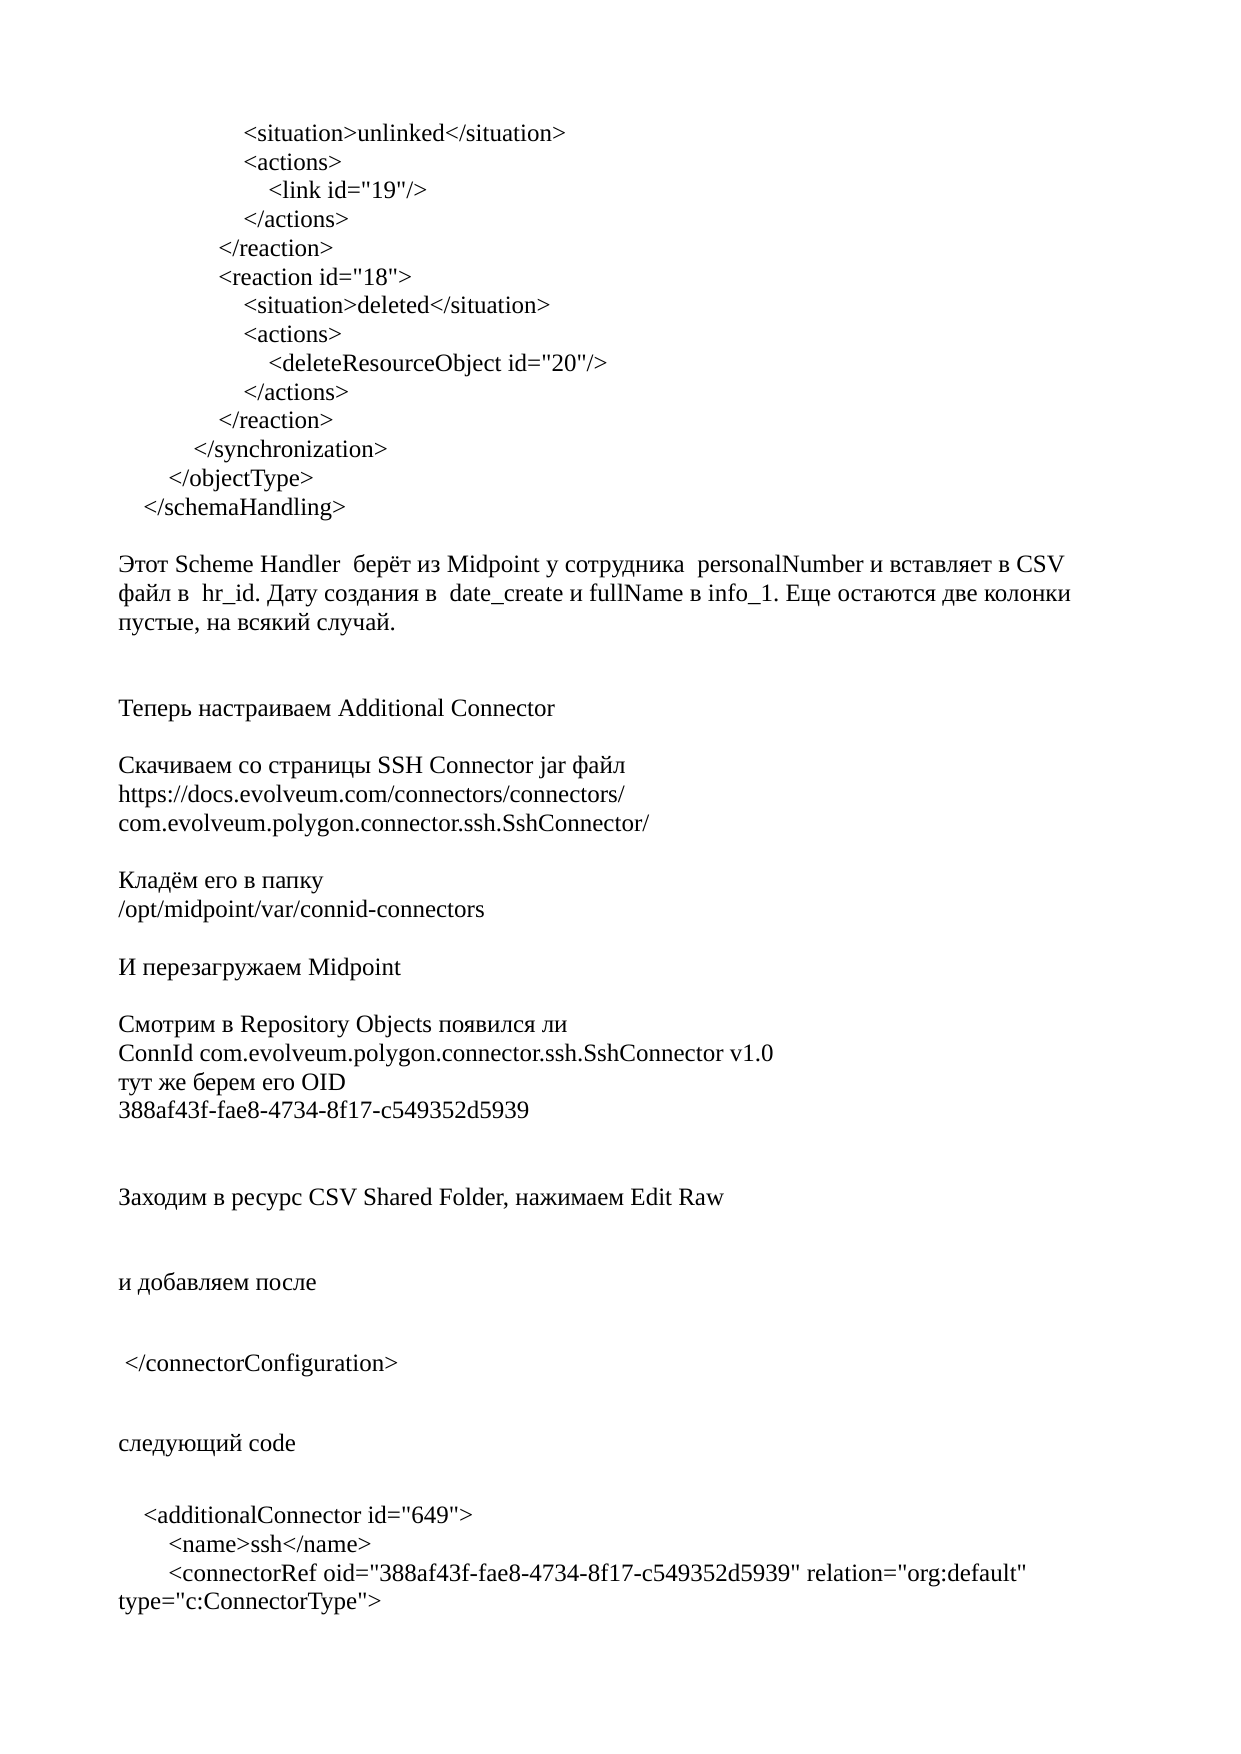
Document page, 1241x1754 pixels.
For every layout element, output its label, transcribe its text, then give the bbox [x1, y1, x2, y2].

text https://docs.evolveum.com/connectors/connectors/com.evolveum.polygon.connector.ssh.SshConnector/ [118, 779, 1122, 837]
text </actions> [118, 204, 1122, 233]
text Этот Scheme Handler берёт из Midpoint у сотрудника personalNumber и вставляет в CSV файл в hr_id. Дату создания в date_create и fullName в info_1. Еще остаются две колонки пустые, на всякий случай. [118, 549, 1122, 636]
text <name>ssh</name> [118, 1529, 1122, 1558]
text <actions> [118, 147, 1122, 176]
text <link id="19"/> [118, 176, 1122, 204]
text Заходим в ресурс CSV Shared Folder, нажимаем Edit Raw [118, 1182, 1122, 1211]
text <additionalConnector id="649"> [118, 1500, 1122, 1529]
text и добавляем после [118, 1267, 1122, 1296]
text И перезагружаем Midpoint [118, 952, 1122, 981]
text Смотрим в Repository Objects появился ли [118, 1009, 1122, 1038]
text </actions> [118, 377, 1122, 406]
text <situation>deleted</situation> [118, 291, 1122, 319]
text </schemaHandling> [118, 492, 1122, 521]
text <connectorRef oid="388af43f-fae8-4734-8f17-c549352d5939" relation="org:default" type="c:ConnectorType"> [118, 1558, 1122, 1615]
text <actions> [118, 319, 1122, 348]
text </reaction> [118, 406, 1122, 434]
text Кладём его в папку [118, 866, 1122, 894]
text 388af43f-fae8-4734-8f17-c549352d5939 [118, 1096, 1122, 1124]
text тут же берем его OID [118, 1067, 1122, 1096]
text Скачиваем со страницы SSH Connector jar файл [118, 751, 1122, 779]
text следующий code [118, 1428, 1122, 1457]
text </synchronization> [118, 434, 1122, 463]
text ConnId com.evolveum.polygon.connector.ssh.SshConnector v1.0 [118, 1038, 1122, 1067]
text <deleteResourceObject id="20"/> [118, 348, 1122, 377]
text </connectorConfiguration> [118, 1348, 1122, 1376]
text </reaction> [118, 233, 1122, 262]
text Теперь настраиваем Additional Connector [118, 693, 1122, 722]
text /opt/midpoint/var/connid-connectors [118, 894, 1122, 923]
text </objectType> [118, 463, 1122, 492]
text <reaction id="18"> [118, 262, 1122, 291]
text <situation>unlinked</situation> [118, 118, 1122, 147]
